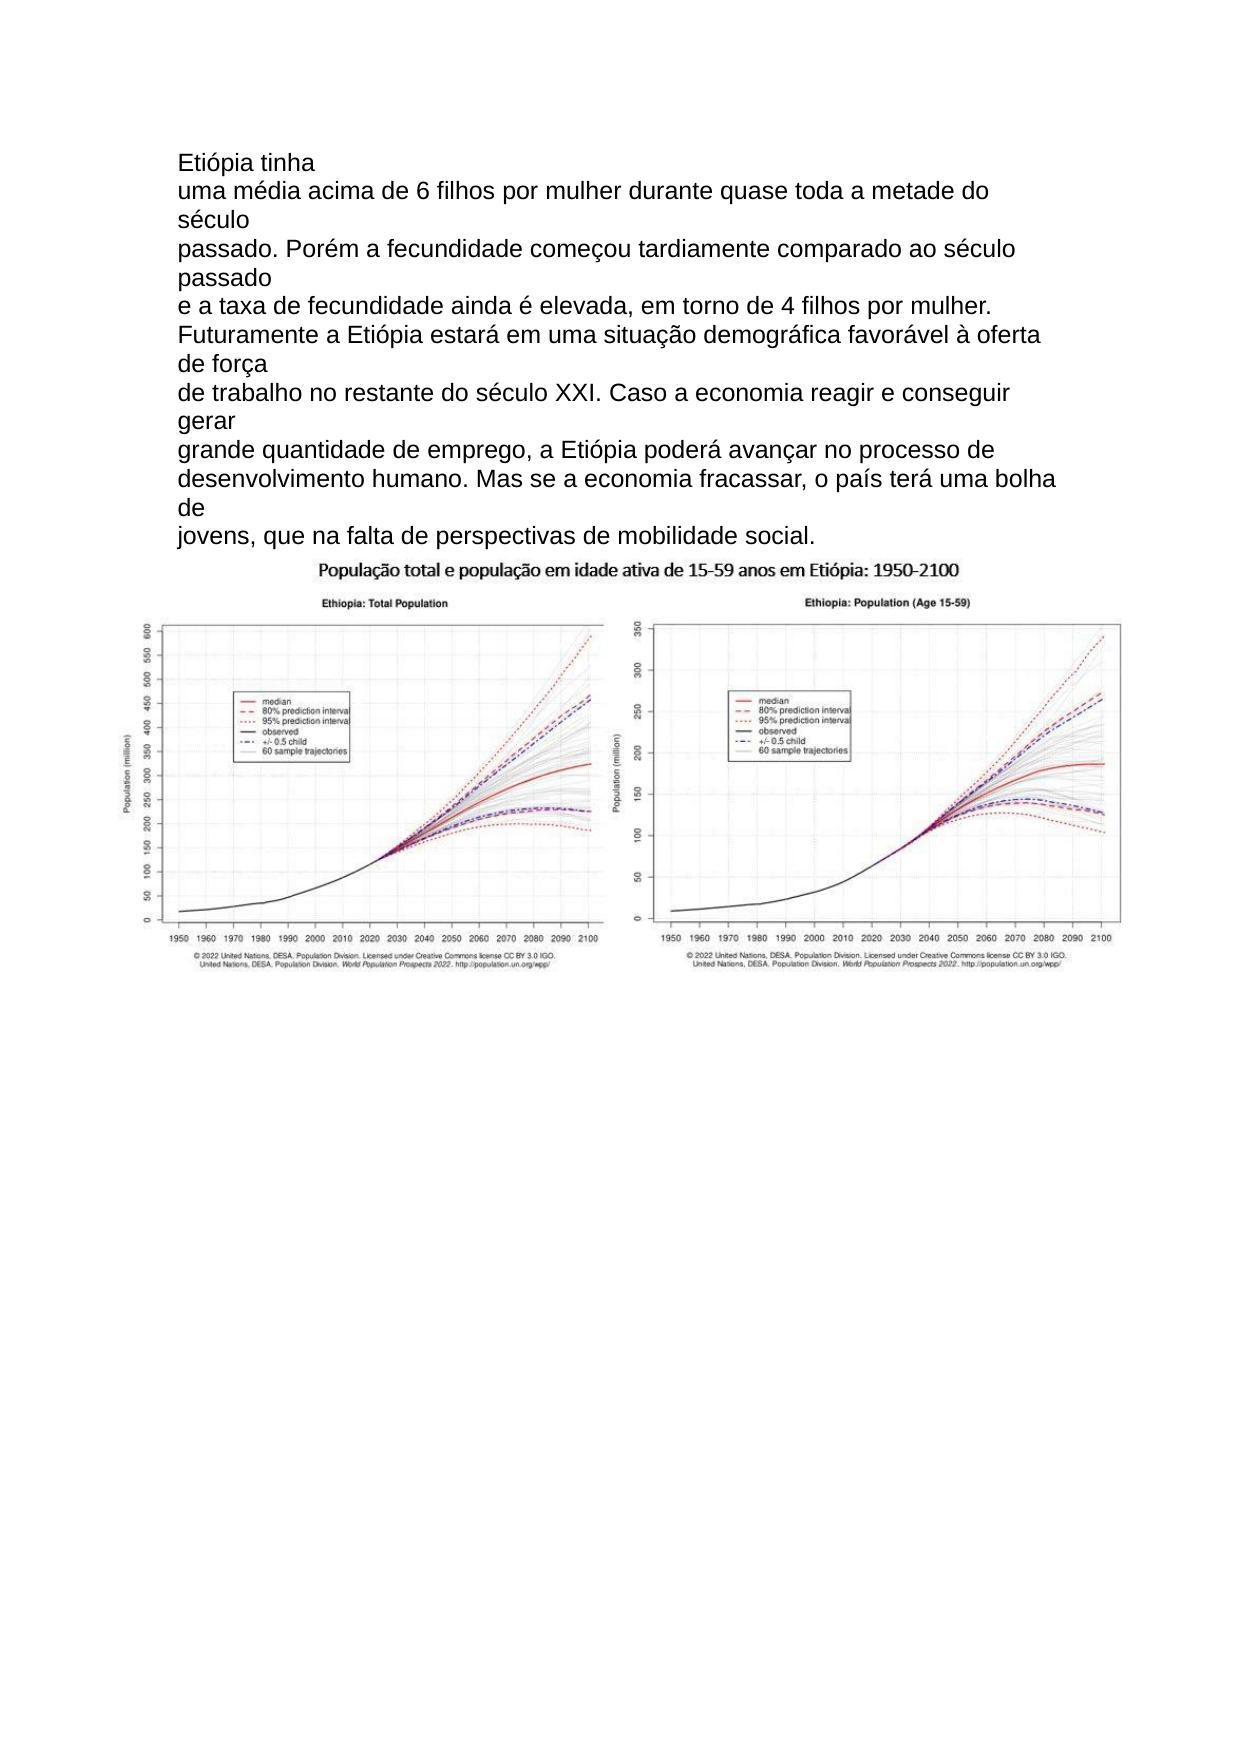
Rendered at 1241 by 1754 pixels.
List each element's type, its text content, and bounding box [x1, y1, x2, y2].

text Etiópia tinha [177, 148, 1063, 176]
text desenvolvimento humano. Mas se a economia fracassar, o país terá uma bolha de [177, 464, 1063, 521]
text grande quantidade de emprego, a Etiópia poderá avançar no processo de [177, 435, 1063, 464]
text Futuramente a Etiópia estará em uma situação demográfica favorável à oferta de força [177, 320, 1063, 378]
text de trabalho no restante do século XXI. Caso a economia reagir e conseguir gerar [177, 378, 1063, 435]
text passado. Porém a fecundidade começou tardiamente comparado ao século passado [177, 234, 1063, 291]
text e a taxa de fecundidade ainda é elevada, em torno de 4 filhos por mulher. [177, 291, 1063, 320]
text jovens, que na falta de perspectivas de mobilidade social. [177, 521, 1063, 550]
picture [118, 550, 1123, 974]
text uma média acima de 6 filhos por mulher durante quase toda a metade do século [177, 176, 1063, 234]
